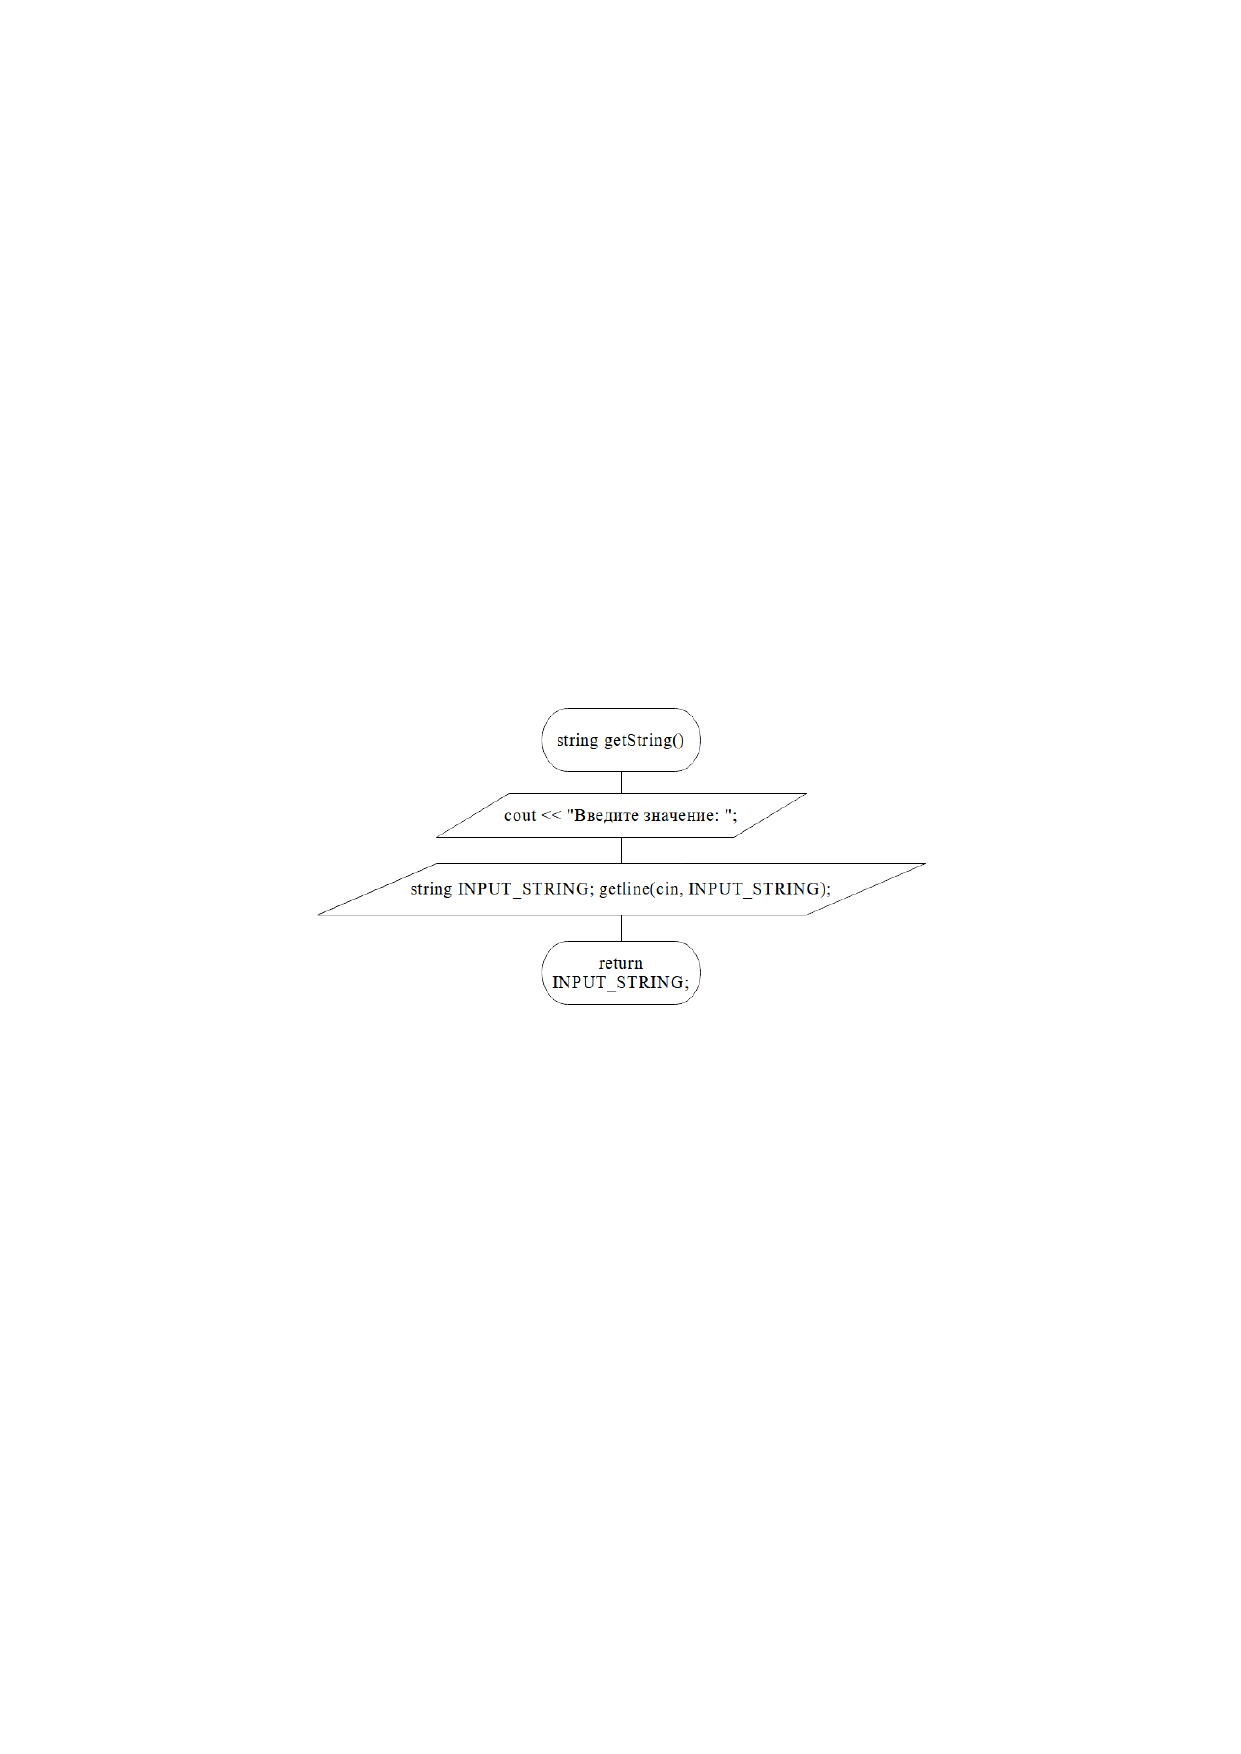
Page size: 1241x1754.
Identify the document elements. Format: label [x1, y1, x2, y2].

picture [118, 151, 1123, 1572]
